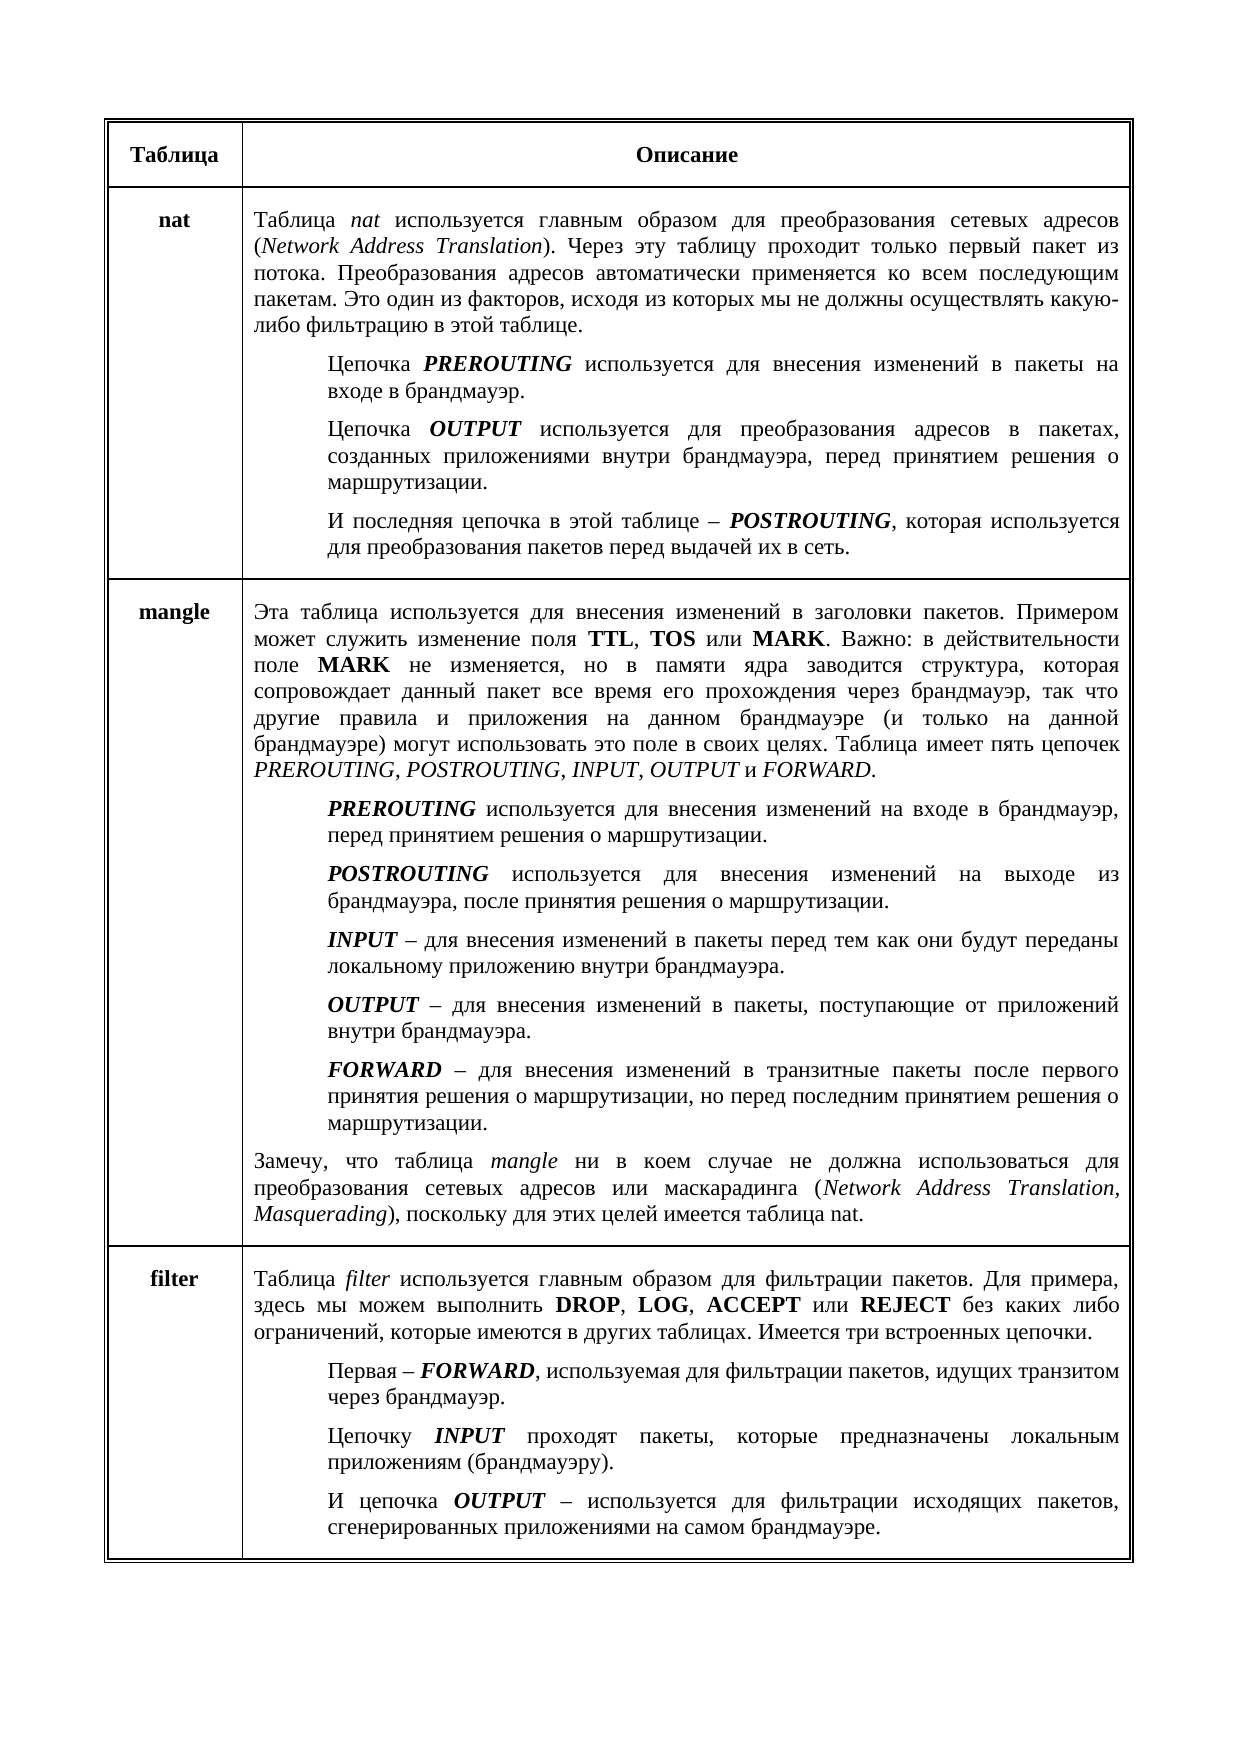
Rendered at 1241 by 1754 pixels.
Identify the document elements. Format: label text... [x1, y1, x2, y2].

table_cell filter [109, 1247, 242, 1558]
table_cell Таблица filter используется главным образом для фильтрации пакетов. Для примера, здесь мы можем выполнить DROP, LOG, ACCEPT или REJECT без каких либо ограничений, которые имеются в других таблицах. Имеется три встроенных цепочки. Первая – FORWARD, используемая для фильтрации пакетов, идущих транзитом через брандмауэр. Цепочку INPUT проходят пакеты, которые предназначены локальным приложениям (брандмауэру). И цепочка OUTPUT – используется для фильтрации исходящих пакетов, сгенерированных приложениями на самом брандмауэре. [243, 1247, 1129, 1558]
table_cell nat [109, 188, 242, 578]
table_cell mangle [109, 580, 242, 1245]
table_cell Таблица nat используется главным образом для преобразования сетевых адресов (Network Address Translation). Через эту таблицу проходит только первый пакет из потока. Преобразования адресов автоматически применяется ко всем последующим пакетам. Это один из факторов, исходя из которых мы не должны осуществлять какую-либо фильтрацию в этой таблице. Цепочка PREROUTING используется для внесения изменений в пакеты на входе в брандмауэр. Цепочка OUTPUT используется для преобразования адресов в пакетах, созданных приложениями внутри брандмауэра, перед принятием решения о маршрутизации. И последняя цепочка в этой таблице – POSTROUTING, которая используется для преобразования пакетов перед выдачей их в сеть. [243, 188, 1129, 578]
table_header Описание [243, 123, 1129, 186]
table_header Таблица [109, 123, 242, 186]
table_cell Эта таблица используется для внесения изменений в заголовки пакетов. Примером может служить изменение поля TTL, TOS или MARK. Важно: в действительности поле MARK не изменяется, но в памяти ядра заводится структура, которая сопровождает данный пакет все время его прохождения через брандмауэр, так что другие правила и приложения на данном брандмауэре (и только на данной брандмауэре) могут использовать это поле в своих целях. Таблица имеет пять цепочек PREROUTING, POSTROUTING, INPUT, OUTPUT и FORWARD. PREROUTING используется для внесения изменений на входе в брандмауэр, перед принятием решения о маршрутизации. POSTROUTING используется для внесения изменений на выходе из брандмауэра, после принятия решения о маршрутизации. INPUT – для внесения изменений в пакеты перед тем как они будут переданы локальному приложению внутри брандмауэра. OUTPUT – для внесения изменений в пакеты, поступающие от приложений внутри брандмауэра. FORWARD – для внесения изменений в транзитные пакеты после первого принятия решения о маршрутизации, но перед последним принятием решения о маршрутизации. Замечу, что таблица mangle ни в коем случае не должна использоваться для преобразования сетевых адресов или маскарадинга (Network Address Translation, Masquerading), поскольку для этих целей имеется таблица nat. [243, 580, 1129, 1245]
